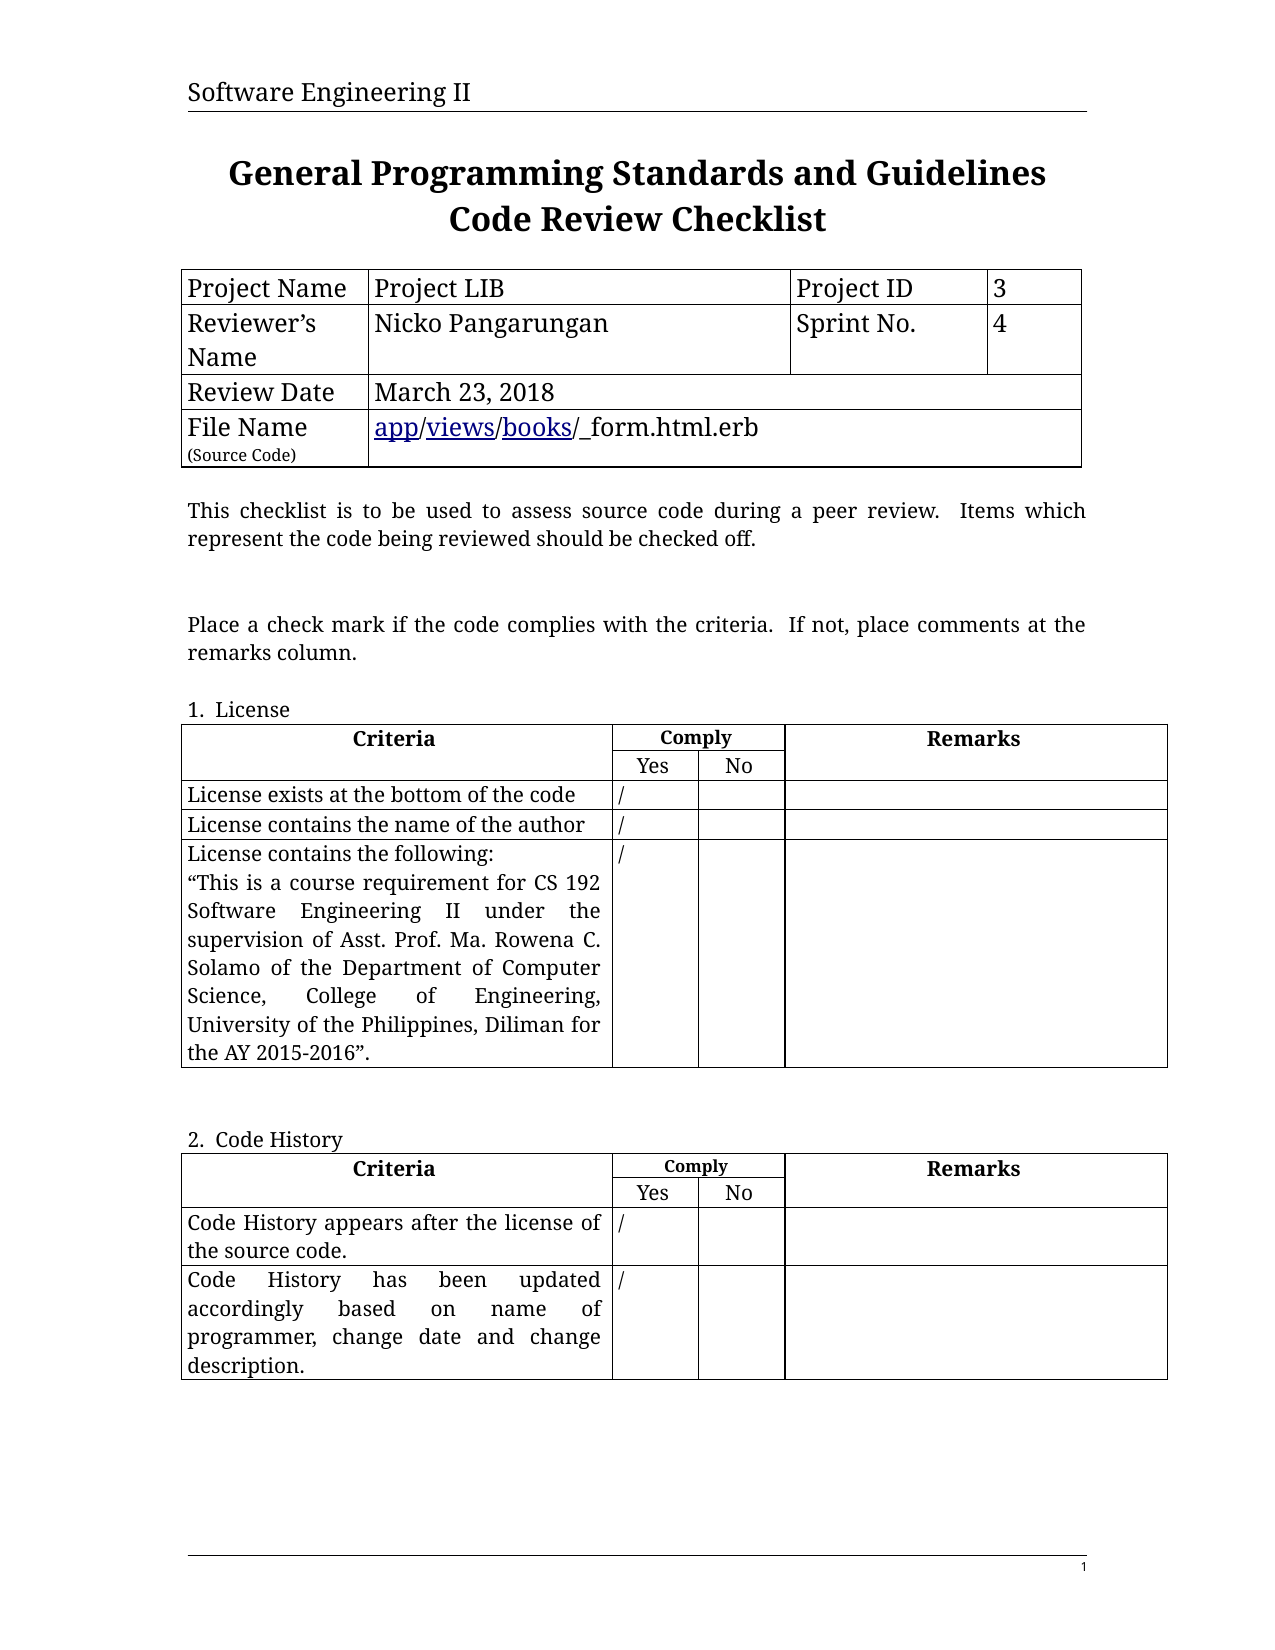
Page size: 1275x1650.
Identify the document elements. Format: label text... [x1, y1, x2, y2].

table_cell Code History appears after the license of the source code. [182, 1208, 612, 1264]
table_cell Yes [613, 1178, 698, 1207]
table_cell [699, 810, 784, 838]
table_cell Nicko Pangarungan [369, 305, 790, 373]
table_cell [786, 781, 1167, 809]
table_header Project LIB [369, 270, 790, 304]
table_cell File Name (Source Code) [182, 410, 368, 466]
table_cell License contains the following: “This is a course requirement for CS 192 Software Engineering II under the supervision of Asst. Prof. Ma. Rowena C. Solamo of the Department of Computer Science, College of Engineering, University of the Philippines, Diliman for the AY 2015-2016”. [182, 840, 612, 1067]
table_cell 4 [988, 305, 1081, 373]
table_cell app/views/books/_form.html.erb [369, 410, 1081, 466]
table_cell [699, 840, 784, 1067]
table_cell [699, 781, 784, 809]
table_cell [786, 1266, 1167, 1379]
table_header Project ID [791, 270, 987, 304]
table_cell No [699, 1178, 784, 1207]
table_header Criteria [182, 1154, 612, 1207]
table_cell No [699, 751, 784, 779]
table_header 3 [988, 270, 1081, 304]
table_cell / [613, 1208, 698, 1264]
text Place a check mark if the code complies with the criteria. If not, place comments at the remarks column. [187, 610, 1087, 667]
text 1. License [187, 695, 1087, 723]
table_cell Sprint No. [791, 305, 987, 373]
text This checklist is to be used to assess source code during a peer review. Items which represent the code being reviewed should be checked off. [187, 496, 1087, 553]
table_cell [786, 810, 1167, 838]
table_header Criteria [182, 725, 612, 779]
table_cell Yes [613, 751, 698, 779]
table_cell License contains the name of the author [182, 810, 612, 838]
table_cell [786, 1208, 1167, 1264]
table_cell / [613, 781, 698, 809]
table_cell / [613, 810, 698, 838]
table_cell March 23, 2018 [369, 375, 1081, 409]
table_header Project Name [182, 270, 368, 304]
table_cell [786, 840, 1167, 1067]
text General Programming Standards and Guidelines Code Review Checklist [187, 150, 1087, 241]
table_cell / [613, 1266, 698, 1379]
table_cell / [613, 840, 698, 1067]
table_cell [699, 1266, 784, 1379]
table_cell Code History has been updated accordingly based on name of programmer, change date and change description. [182, 1266, 612, 1379]
table_cell [699, 1208, 784, 1264]
table_header Comply [613, 1154, 784, 1177]
table_header Remarks [786, 725, 1167, 779]
text 2. Code History [187, 1125, 1087, 1153]
table_header Comply [613, 725, 784, 750]
table_header Remarks [786, 1154, 1167, 1207]
table_cell License exists at the bottom of the code [182, 781, 612, 809]
table_cell Review Date [182, 375, 368, 409]
table_cell Reviewer’s Name [182, 305, 368, 373]
